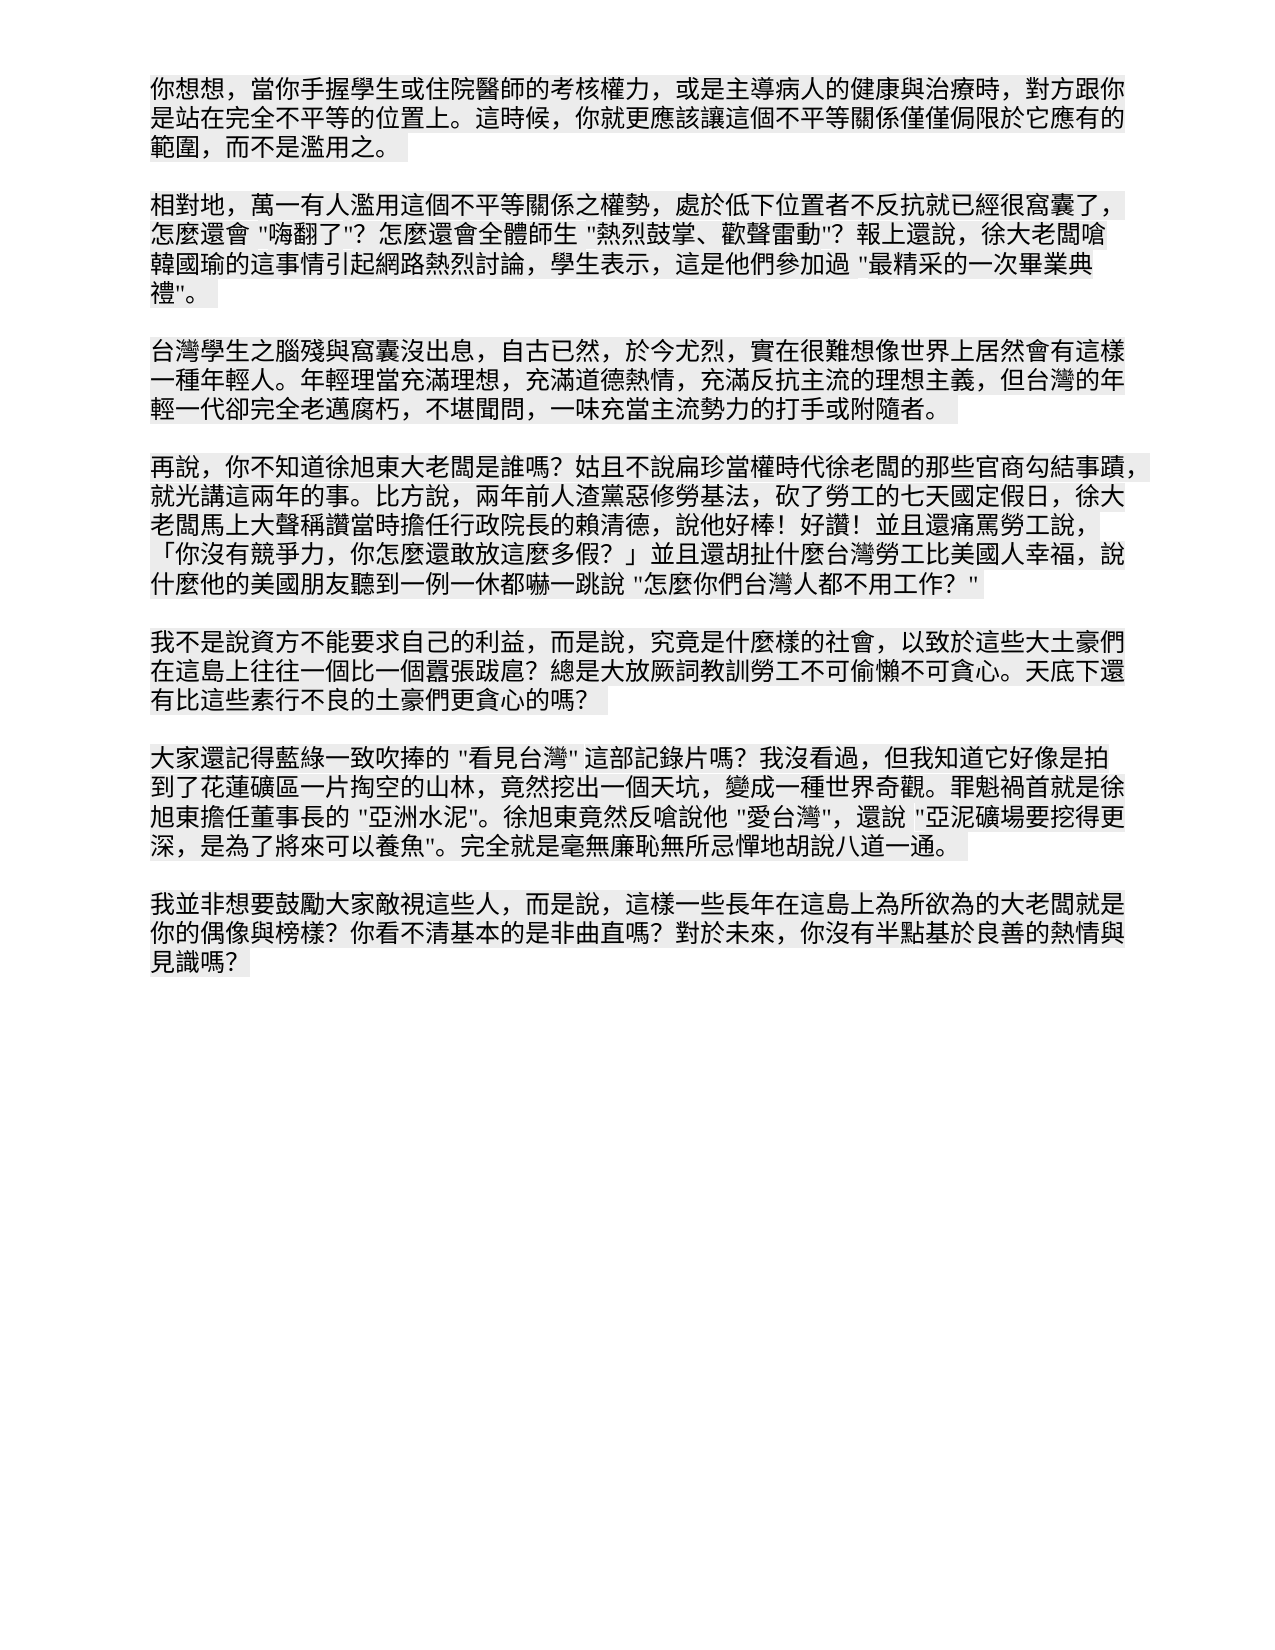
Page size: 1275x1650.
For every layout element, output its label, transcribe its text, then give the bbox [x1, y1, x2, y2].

text 卡韓政變 (66)：究竟是什麼樣的社會，以致於... 陳真 2019. 06. 04. 書楷，我只看了你貼的底下這影片。這不是新聞採訪，而是演戲造假，很沒出息。 https://youtu.be/OJEezQlNQGI 沒出息當然也是一種自由，只是很可悲。因為，一整個世代的素質，事實上也就定義了一個社會的某種未來。 我常有個感慨，相較於幾乎我所見過或了解的國家的學生或年輕一代 (當然更包括對岸)，台灣的年輕一代是最為腦殘的一群人。兩岸之間的年輕人，在獨立思考能力、見識與氣度上的對比，更是幾乎呈現一種極端相反的狀態。但是很詭異的是，此岸腦殘的年輕人卻反而很喜歡嘲笑、鄙視對岸學生，說他們被洗腦，說他們被封閉。 半個多世紀來，不管怎麼改朝換代，台灣的年輕一代始終是主流政治勢力或主流社會文化毫無保留的熱烈支持者，幾乎就跟機器人沒有兩樣。誰掌握了主流發語權，誰就能操控這群 "機器"，擄獲 "它" 們的 "心" (？)；你要 "它" 們說什麼做什麼，"它" 們就會說什麼做什麼，分毫不差，從眾性破表。 更不可思議的是，越是那些自以為進步、時髦、開放或是什麼民主自由心靈的人，越是極右而腦殘。許多時候，甚至不用等對方開口，我光看面相就知道誰是 "機器人"。 這沒什麼好辯駁，要是有人不同意，那就算了，我並不打算說服誰。你可以說服他人某種見解，但你沒必要說服他人某種事實，同時也不可能期待腦殘者會認識到自己的腦殘。倘若 "它" 們能夠具有病識感，那就不叫腦殘了。 聽起來很絕望，不過事實就是如此。江山易改，腦殘難治，那不是三代五代可以輕易改變的事實。 台灣也有個跟郭董類似的大老闆，不過品性壞多了。那個人叫徐旭東，遠東集團的老闆，同時也是扁珍無數貪腐事件的當事人，諸多惡形惡狀，罄竹難書。 這位徐老闆最近兩天去元智大學的畢業典禮上演講，"勉勵畢業生"。光是這件事本身就有點荒唐，學校找來這樣一個素行不良的土豪來給學生演講，是希望學生怎樣？效法他官商勾結的扯爛污作風嗎？當然，徐大老闆是元智大學的董事長，他愛怎麼樣當然也就能怎麼樣。 徐大老闆在演講中稱讚人渣黨的縣市長，同時還大損韓國瑜，說他不會認真做事。報上說，學生們一聽，立即 "嗨翻了"，歡聲雷動，熱烈鼓掌表示認同。很可悲吧。並不是說你不能批評韓國瑜，而是說在一所大學的畢業典禮上，居然可以赤裸裸地攻擊特定政治異己。而且更荒唐的是，居然會受到在場師生的熱烈響應，而不是引起眾怒。 大學之所以 "大"，就在於它在概念上包含了各種可能性，而不會在特定政治實務上做出任何指導。我從不跟我的學生、住院醫師、病人或家屬討論任何現實政治問題，更不用說濫用權勢大發厥詞。因為，我得尊重自己的角色，尊重所屬機構，尊重他人在某種不平等權力關係下應有的完整尊嚴。 你想想，當你手握學生或住院醫師的考核權力，或是主導病人的健康與治療時，對方跟你是站在完全不平等的位置上。這時候，你就更應該讓這個不平等關係僅僅侷限於它應有的範圍，而不是濫用之。 相對地，萬一有人濫用這個不平等關係之權勢，處於低下位置者不反抗就已經很窩囊了，怎麼還會 "嗨翻了"？怎麼還會全體師生 "熱烈鼓掌、歡聲雷動"？報上還說，徐大老闆嗆韓國瑜的這事情引起網路熱烈討論，學生表示，這是他們參加過 "最精采的一次畢業典禮"。 台灣學生之腦殘與窩囊沒出息，自古已然，於今尤烈，實在很難想像世界上居然會有這樣一種年輕人。年輕理當充滿理想，充滿道德熱情，充滿反抗主流的理想主義，但台灣的年輕一代卻完全老邁腐朽，不堪聞問，一味充當主流勢力的打手或附隨者。 再說，你不知道徐旭東大老闆是誰嗎？姑且不說扁珍當權時代徐老闆的那些官商勾結事蹟，就光講這兩年的事。比方說，兩年前人渣黨惡修勞基法，砍了勞工的七天國定假日，徐大老闆馬上大聲稱讚當時擔任行政院長的賴清德，說他好棒！好讚！並且還痛罵勞工說，「你沒有競爭力，你怎麼還敢放這麼多假？」並且還胡扯什麼台灣勞工比美國人幸福，說什麼他的美國朋友聽到一例一休都嚇一跳說 "怎麼你們台灣人都不用工作？" 我不是說資方不能要求自己的利益，而是說，究竟是什麼樣的社會，以致於這些大土豪們在這島上往往一個比一個囂張跋扈？總是大放厥詞教訓勞工不可偷懶不可貪心。天底下還有比這些素行不良的土豪們更貪心的嗎？ 大家還記得藍綠一致吹捧的 "看見台灣" 這部記錄片嗎？我沒看過，但我知道它好像是拍到了花蓮礦區一片掏空的山林，竟然挖出一個天坑，變成一種世界奇觀。罪魁禍首就是徐旭東擔任董事長的 "亞洲水泥"。徐旭東竟然反嗆說他 "愛台灣"，還說 "亞泥礦場要挖得更深，是為了將來可以養魚"。完全就是毫無廉恥無所忌憚地胡說八道一通。 我並非想要鼓勵大家敵視這些人，而是說，這樣一些長年在這島上為所欲為的大老闆就是你的偶像與榜樣？你看不清基本的是非曲直嗎？對於未來，你沒有半點基於良善的熱情與見識嗎？ [150, 75, 1125, 977]
